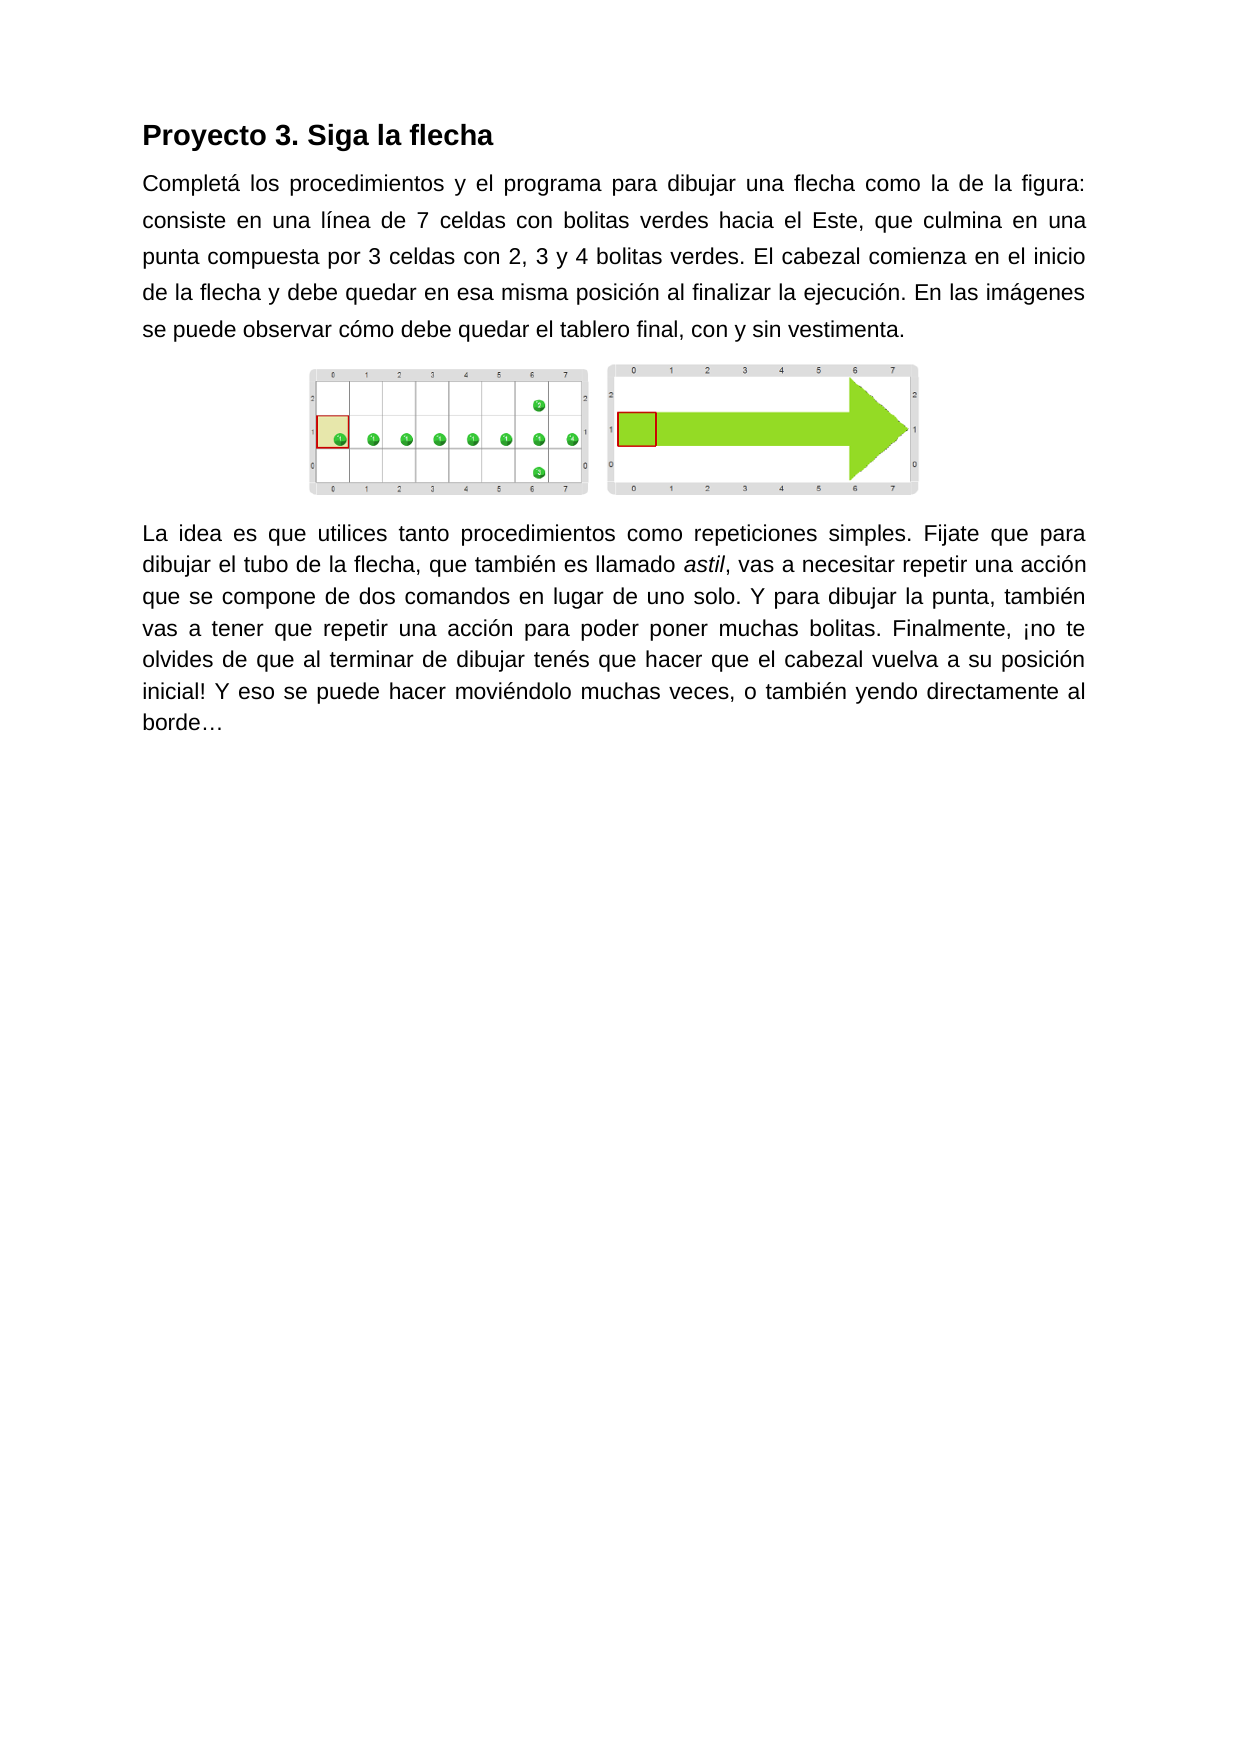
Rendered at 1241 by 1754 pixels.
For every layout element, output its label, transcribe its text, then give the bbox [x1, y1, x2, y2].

text Completá los procedimientos y el programa para dibujar una flecha como la de la figura: consiste en una línea de 7 celdas con bolitas verdes hacia el Este, que culmina en una punta compuesta por 3 celdas con 2, 3 y 4 bolitas verdes. El cabezal comienza en el inicio de la flecha y debe quedar en esa misma posición al finalizar la ejecución. En las imágenes se puede observar cómo debe quedar el tablero final, con y sin vestimenta. [142, 170, 1087, 342]
text La idea es que utilices tanto procedimientos como repeticiones simples. Fijate que para dibujar el tubo de la flecha, que también es llamado astil, vas a necesitar repetir una acción que se compone de dos comandos en lugar de uno solo. Y para dibujar la punta, también vas a tener que repetir una acción para poder poner muchas bolitas. Finalmente, ¡no te olvides de que al terminar de dibujar tenés que hacer que el cabezal vuelva a su posición inicial! Y eso se puede hacer moviéndolo muchas veces, o también yendo directamente al borde… [142, 520, 1087, 736]
text Proyecto 3. Siga la flecha [142, 118, 1087, 152]
